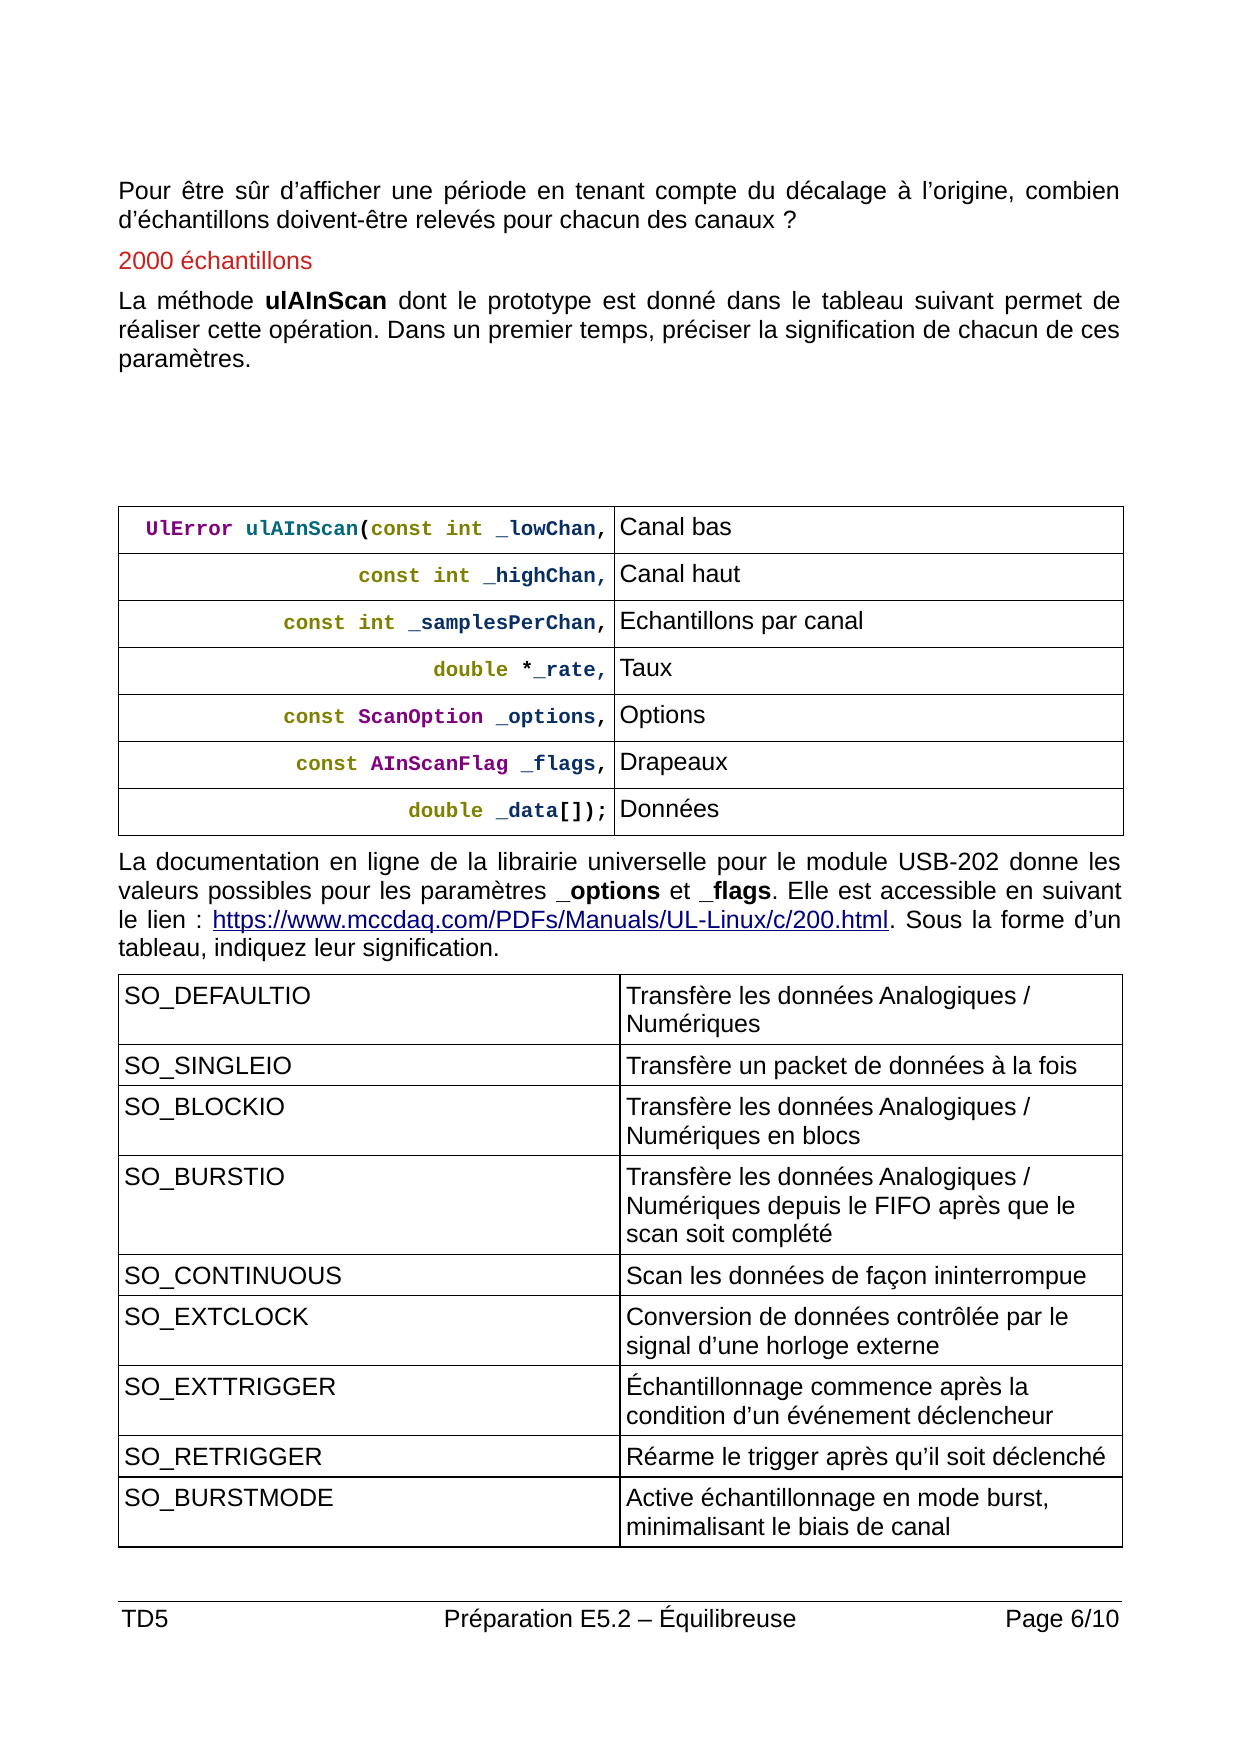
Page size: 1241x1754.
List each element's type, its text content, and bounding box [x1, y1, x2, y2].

table_cell SO_EXTCLOCK [119, 1296, 619, 1365]
table_cell double _data[]); [119, 789, 614, 835]
table_cell SO_BLOCKIO [119, 1086, 619, 1155]
table_cell double *_rate, [119, 648, 614, 694]
table_cell Conversion de données contrôlée par le signal d’une horloge externe [621, 1296, 1122, 1365]
table_cell const ScanOption _options, [119, 695, 614, 741]
table_cell Options [615, 695, 1123, 741]
table_cell const int _samplesPerChan, [119, 601, 614, 647]
table_cell SO_CONTINUOUS [119, 1255, 619, 1295]
table_cell SO_RETRIGGER [119, 1436, 619, 1476]
text Pour être sûr d’afficher une période en tenant compte du décalage à l’origine, combien d’échantillons doivent-être relevés pour chacun des canaux ? [118, 176, 1122, 234]
text La méthode ulAInScan dont le prototype est donné dans le tableau suivant permet de réaliser cette opération. Dans un premier temps, préciser la signification de chacun de ces paramètres. [118, 286, 1122, 372]
table_cell SO_SINGLEIO [119, 1045, 619, 1085]
table_cell Transfère les données Analogiques / Numériques depuis le FIFO après que le scan soit complété [621, 1156, 1122, 1254]
table_cell SO_BURSTIO [119, 1156, 619, 1254]
table_cell Canal haut [615, 554, 1123, 600]
table_cell Transfère les données Analogiques / Numériques en blocs [621, 1086, 1122, 1155]
table_cell Taux [615, 648, 1123, 694]
table_cell Scan les données de façon ininterrompue [621, 1255, 1122, 1295]
table_cell Active échantillonnage en mode burst, minimalisant le biais de canal [621, 1478, 1122, 1546]
table_header UlError ulAInScan(const int _lowChan, [119, 507, 614, 553]
table_cell const int _highChan, [119, 554, 614, 600]
text La documentation en ligne de la librairie universelle pour le module USB-202 donne les valeurs possibles pour les paramètres _options et _flags. Elle est accessible en suivant le lien : https://www.mccdaq.com/PDFs/Manuals/UL-Linux/c/200.html. Sous la forme d’un tableau, indiquez leur signification. [118, 847, 1122, 962]
table_cell const AInScanFlag _flags, [119, 742, 614, 788]
table_cell SO_BURSTMODE [119, 1478, 619, 1546]
table_cell Echantillons par canal [615, 601, 1123, 647]
table_header Transfère les données Analogiques / Numériques [621, 975, 1122, 1044]
table_cell Échantillonnage commence après la condition d’un événement déclencheur [621, 1366, 1122, 1435]
table_header Canal bas [615, 507, 1123, 553]
table_cell SO_EXTTRIGGER [119, 1366, 619, 1435]
table_cell Transfère un packet de données à la fois [621, 1045, 1122, 1085]
table_cell Données [615, 789, 1123, 835]
table_cell Réarme le trigger après qu’il soit déclenché [621, 1436, 1122, 1476]
table_cell Drapeaux [615, 742, 1123, 788]
text 2000 échantillons [118, 246, 1122, 274]
table_header SO_DEFAULTIO [119, 975, 619, 1044]
